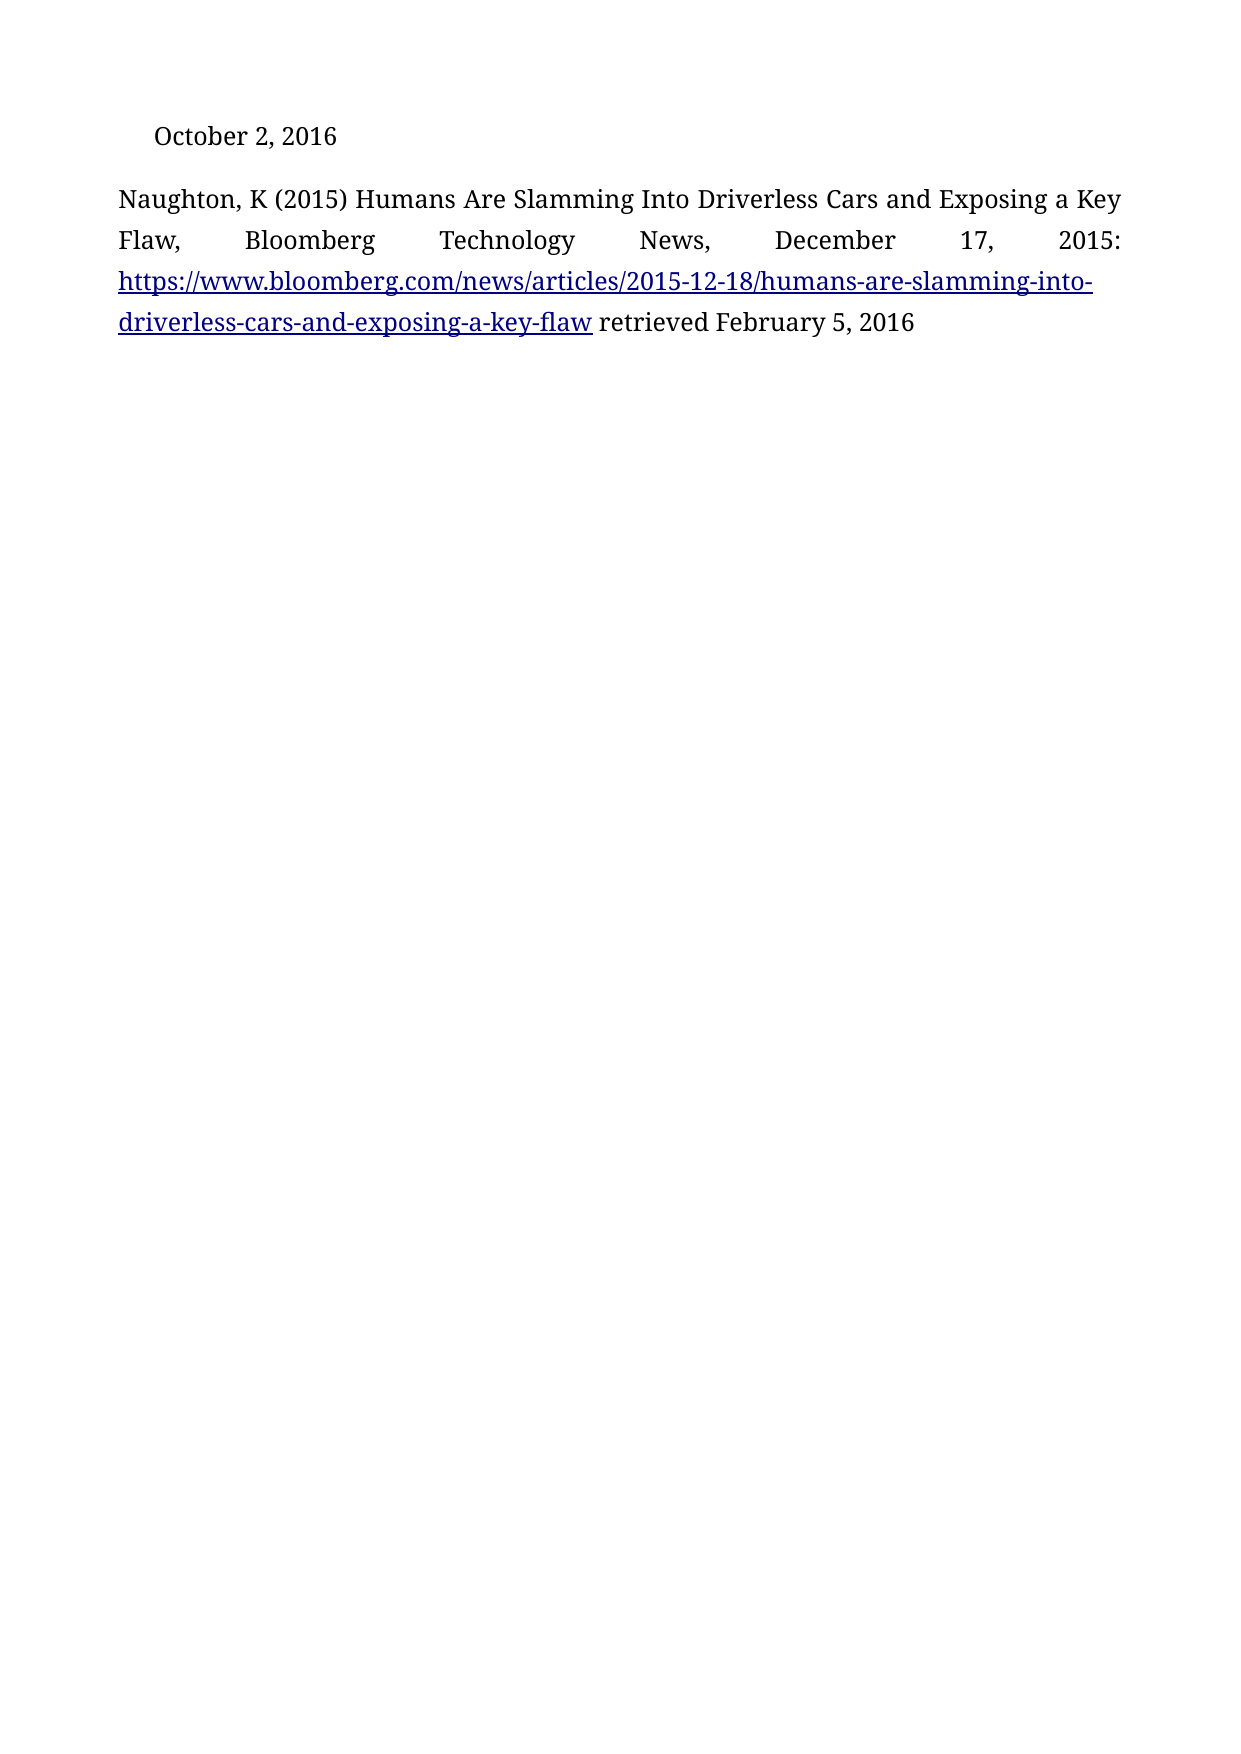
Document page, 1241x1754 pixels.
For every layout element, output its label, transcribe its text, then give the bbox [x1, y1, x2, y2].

text October 2, 2016 [118, 118, 1122, 152]
text Naughton, K (2015) Humans Are Slamming Into Driverless Cars and Exposing a Key Flaw, Bloomberg Technology News, December 17, 2015: https://www.bloomberg.com/news/articles/2015-12-18/humans-are-slamming-into-driverless-cars-and-exposing-a-key-flaw retrieved February 5, 2016 [118, 182, 1122, 338]
